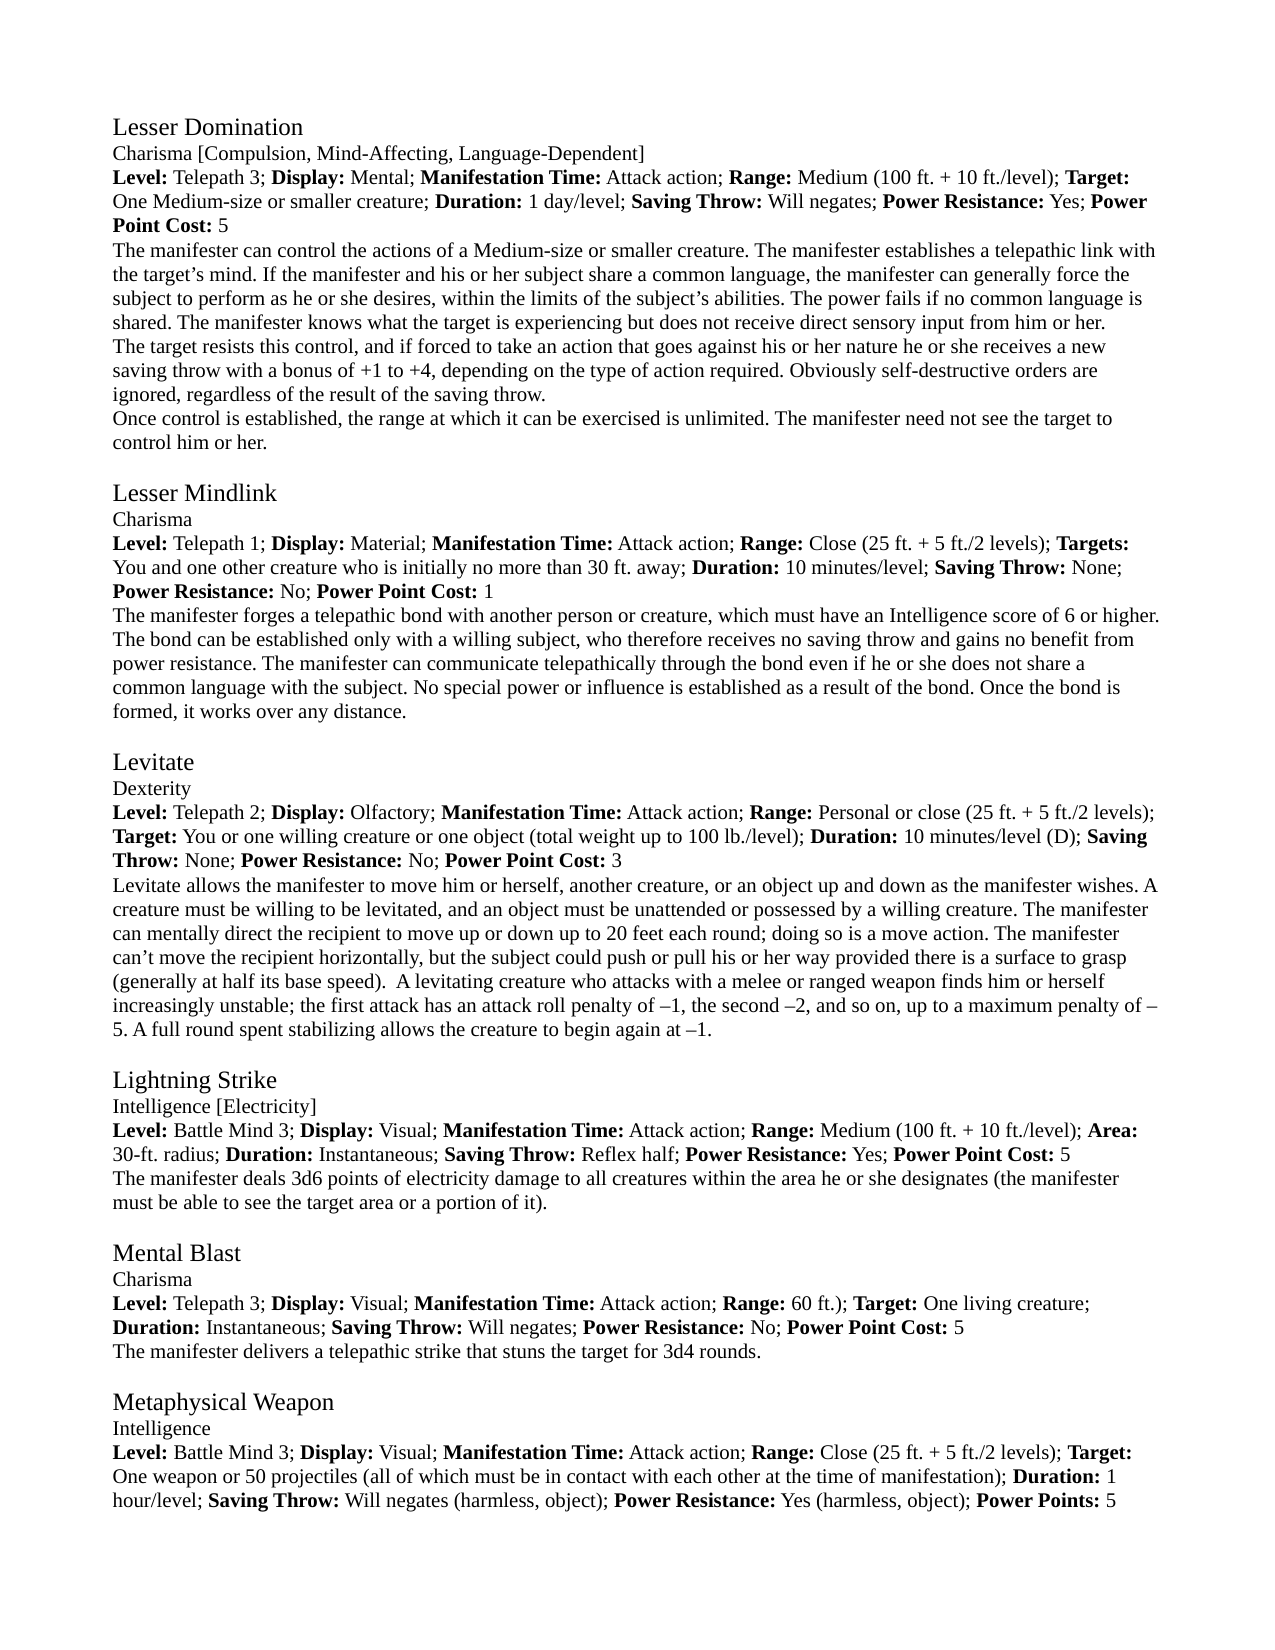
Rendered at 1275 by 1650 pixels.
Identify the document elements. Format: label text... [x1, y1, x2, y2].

subtitle Dexterity [112, 776, 1162, 800]
text Once control is established, the range at which it can be exercised is unlimited. The manifester need not see the target to control him or her. [112, 406, 1162, 454]
text Levitate allows the manifester to move him or herself, another creature, or an object up and down as the manifester wishes. A creature must be willing to be levitated, and an object must be unattended or possessed by a willing creature. The manifester can mentally direct the recipient to move up or down up to 20 feet each round; doing so is a move action. The manifester can’t move the recipient horizontally, but the subject could push or pull his or her way provided there is a surface to grasp (generally at half its base speed). A levitating creature who attacks with a melee or ranged weapon finds him or herself increasingly unstable; the first attack has an attack roll penalty of –1, the second –2, and so on, up to a maximum penalty of –5. A full round spent stabilizing allows the creature to begin again at –1. [112, 872, 1162, 1041]
subtitle Levitate [112, 747, 1162, 776]
text Level: Battle Mind 3; Display: Visual; Manifestation Time: Attack action; Range: Close (25 ft. + 5 ft./2 levels); Target: One weapon or 50 projectiles (all of which must be in contact with each other at the time of manifestation); Duration: 1 hour/level; Saving Throw: Will negates (harmless, object); Power Resistance: Yes (harmless, object); Power Points: 5 [112, 1440, 1162, 1512]
text Level: Telepath 3; Display: Mental; Manifestation Time: Attack action; Range: Medium (100 ft. + 10 ft./level); Target: One Medium-size or smaller creature; Duration: 1 day/level; Saving Throw: Will negates; Power Resistance: Yes; Power Point Cost: 5 [112, 165, 1162, 237]
text The manifester deals 3d6 points of electricity damage to all creatures within the area he or she designates (the manifester must be able to see the target area or a portion of it). [112, 1166, 1162, 1214]
text Level: Battle Mind 3; Display: Visual; Manifestation Time: Attack action; Range: Medium (100 ft. + 10 ft./level); Area: 30-ft. radius; Duration: Instantaneous; Saving Throw: Reflex half; Power Resistance: Yes; Power Point Cost: 5 [112, 1118, 1162, 1166]
subtitle Lesser Domination [112, 112, 1162, 141]
subtitle Charisma [Compulsion, Mind-Affecting, Language-Dependent] [112, 141, 1162, 165]
subtitle Intelligence [112, 1416, 1162, 1440]
text The target resists this control, and if forced to take an action that goes against his or her nature he or she receives a new saving throw with a bonus of +1 to +4, depending on the type of action required. Obviously self-destructive orders are ignored, regardless of the result of the saving throw. [112, 334, 1162, 406]
text The manifester can control the actions of a Medium-size or smaller creature. The manifester establishes a telepathic link with the target’s mind. If the manifester and his or her subject share a common language, the manifester can generally force the subject to perform as he or she desires, within the limits of the subject’s abilities. The power fails if no common language is shared. The manifester knows what the target is experiencing but does not receive direct sensory input from him or her. [112, 237, 1162, 334]
text Level: Telepath 2; Display: Olfactory; Manifestation Time: Attack action; Range: Personal or close (25 ft. + 5 ft./2 levels); Target: You or one willing creature or one object (total weight up to 100 lb./level); Duration: 10 minutes/level (D); Saving Throw: None; Power Resistance: No; Power Point Cost: 3 [112, 800, 1162, 872]
text Level: Telepath 3; Display: Visual; Manifestation Time: Attack action; Range: 60 ft.); Target: One living creature; Duration: Instantaneous; Saving Throw: Will negates; Power Resistance: No; Power Point Cost: 5 [112, 1291, 1162, 1339]
subtitle Lightning Strike [112, 1065, 1162, 1094]
subtitle Lesser Mindlink [112, 478, 1162, 507]
text Level: Telepath 1; Display: Material; Manifestation Time: Attack action; Range: Close (25 ft. + 5 ft./2 levels); Targets: You and one other creature who is initially no more than 30 ft. away; Duration: 10 minutes/level; Saving Throw: None; Power Resistance: No; Power Point Cost: 1 [112, 531, 1162, 603]
text The manifester forges a telepathic bond with another person or creature, which must have an Intelligence score of 6 or higher. The bond can be established only with a willing subject, who therefore receives no saving throw and gains no benefit from power resistance. The manifester can communicate telepathically through the bond even if he or she does not share a common language with the subject. No special power or influence is established as a result of the bond. Once the bond is formed, it works over any distance. [112, 603, 1162, 723]
subtitle Charisma [112, 1267, 1162, 1291]
text The manifester delivers a telepathic strike that stuns the target for 3d4 rounds. [112, 1339, 1162, 1363]
subtitle Mental Blast [112, 1238, 1162, 1267]
subtitle Charisma [112, 507, 1162, 531]
subtitle Intelligence [Electricity] [112, 1094, 1162, 1118]
subtitle Metaphysical Weapon [112, 1387, 1162, 1416]
